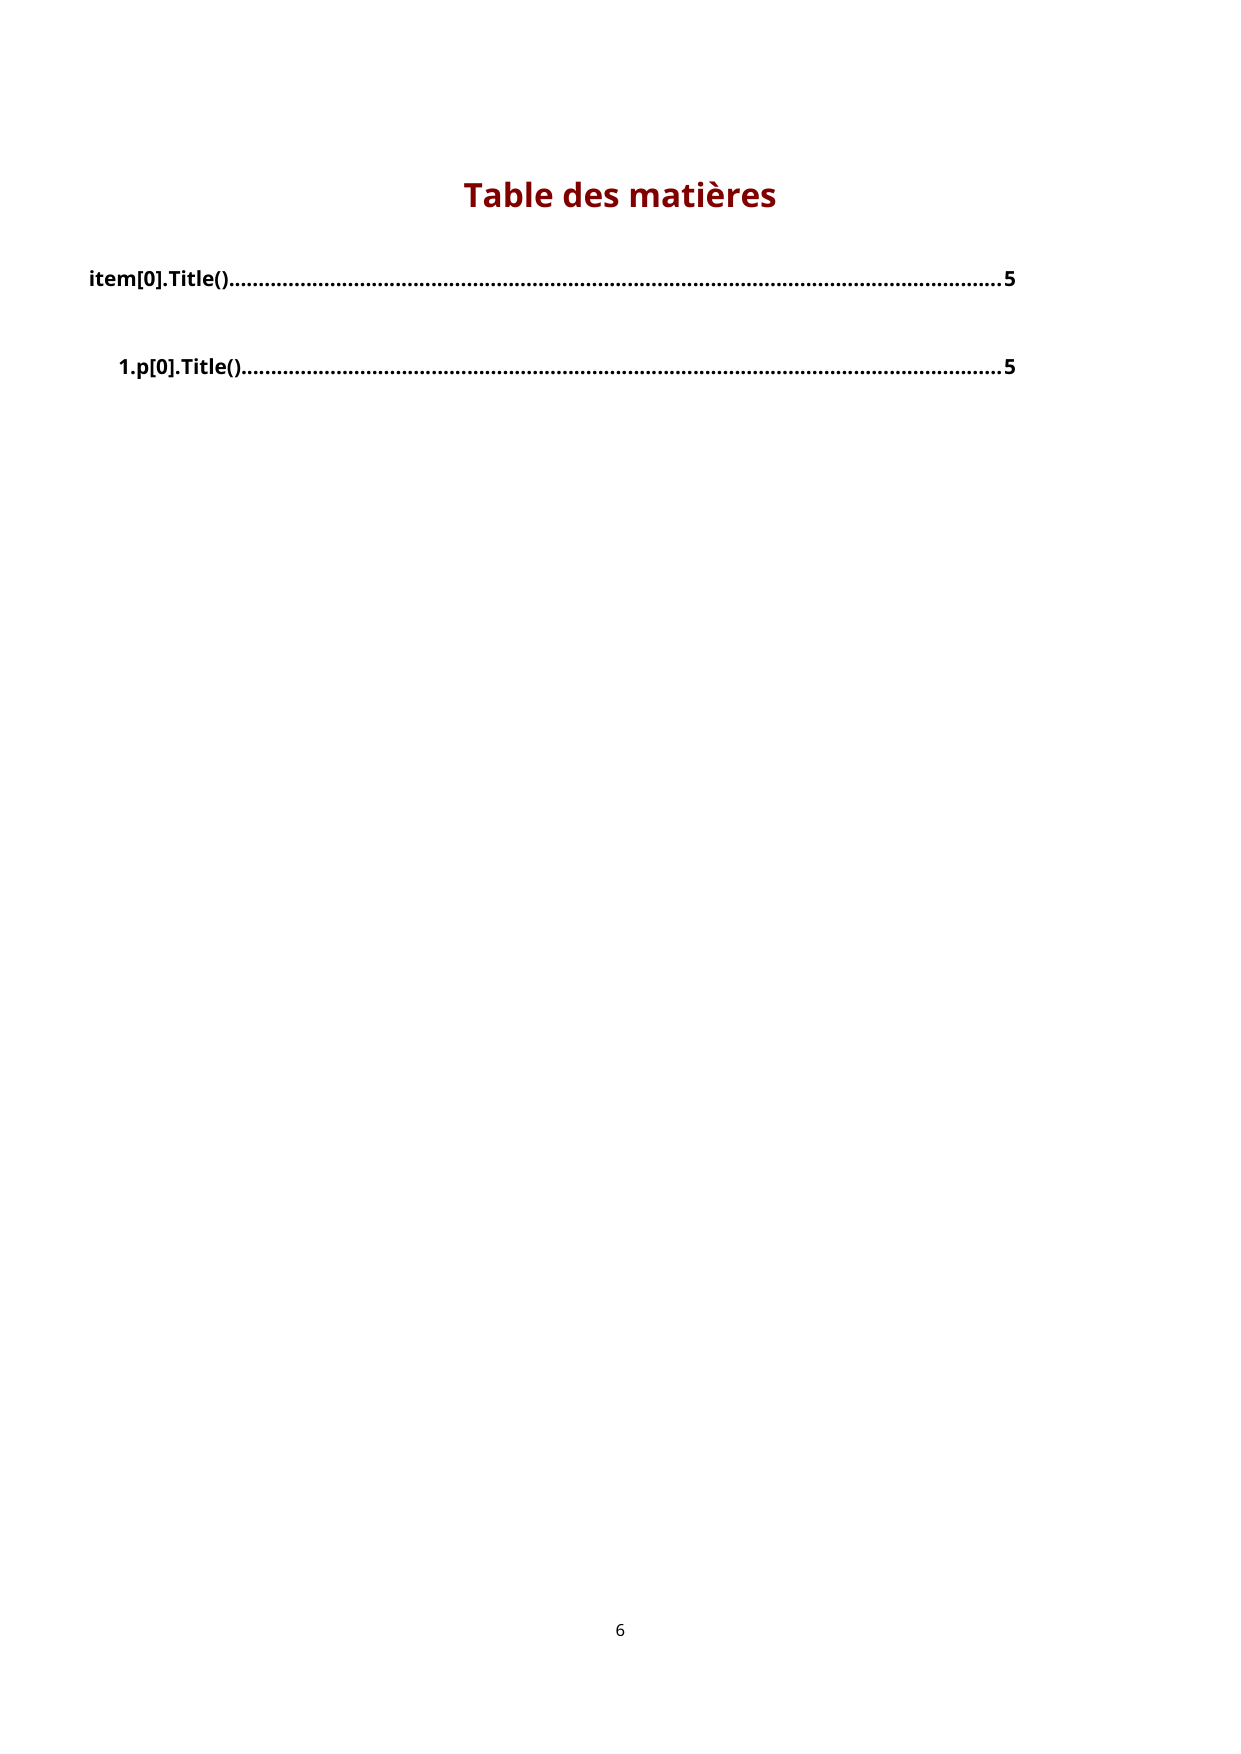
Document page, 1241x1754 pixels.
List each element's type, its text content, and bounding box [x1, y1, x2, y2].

subtitle Table des matières [88, 172, 1152, 217]
text 1.p[0].Title() 5 [118, 352, 1152, 380]
text item[0].Title() 5 [88, 264, 1152, 293]
